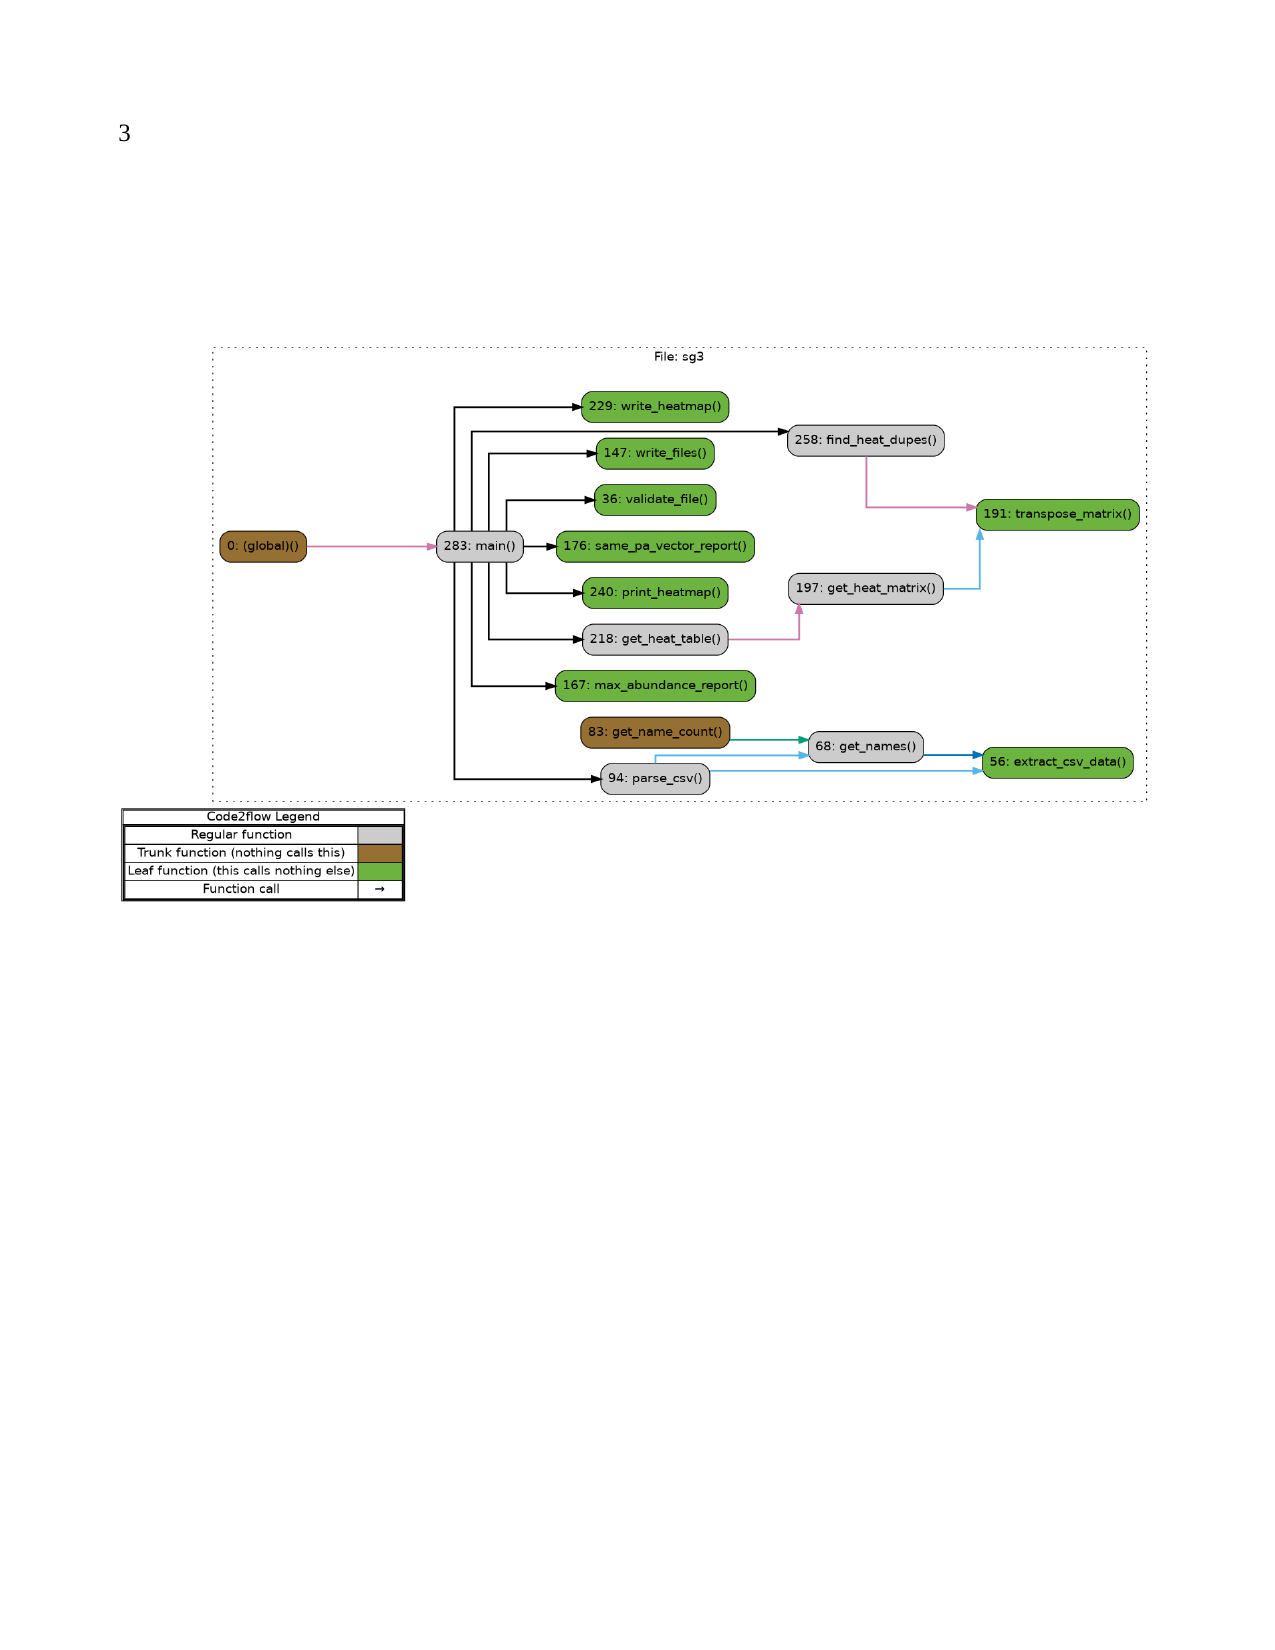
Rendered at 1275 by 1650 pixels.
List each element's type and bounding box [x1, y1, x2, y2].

picture [118, 337, 1157, 904]
